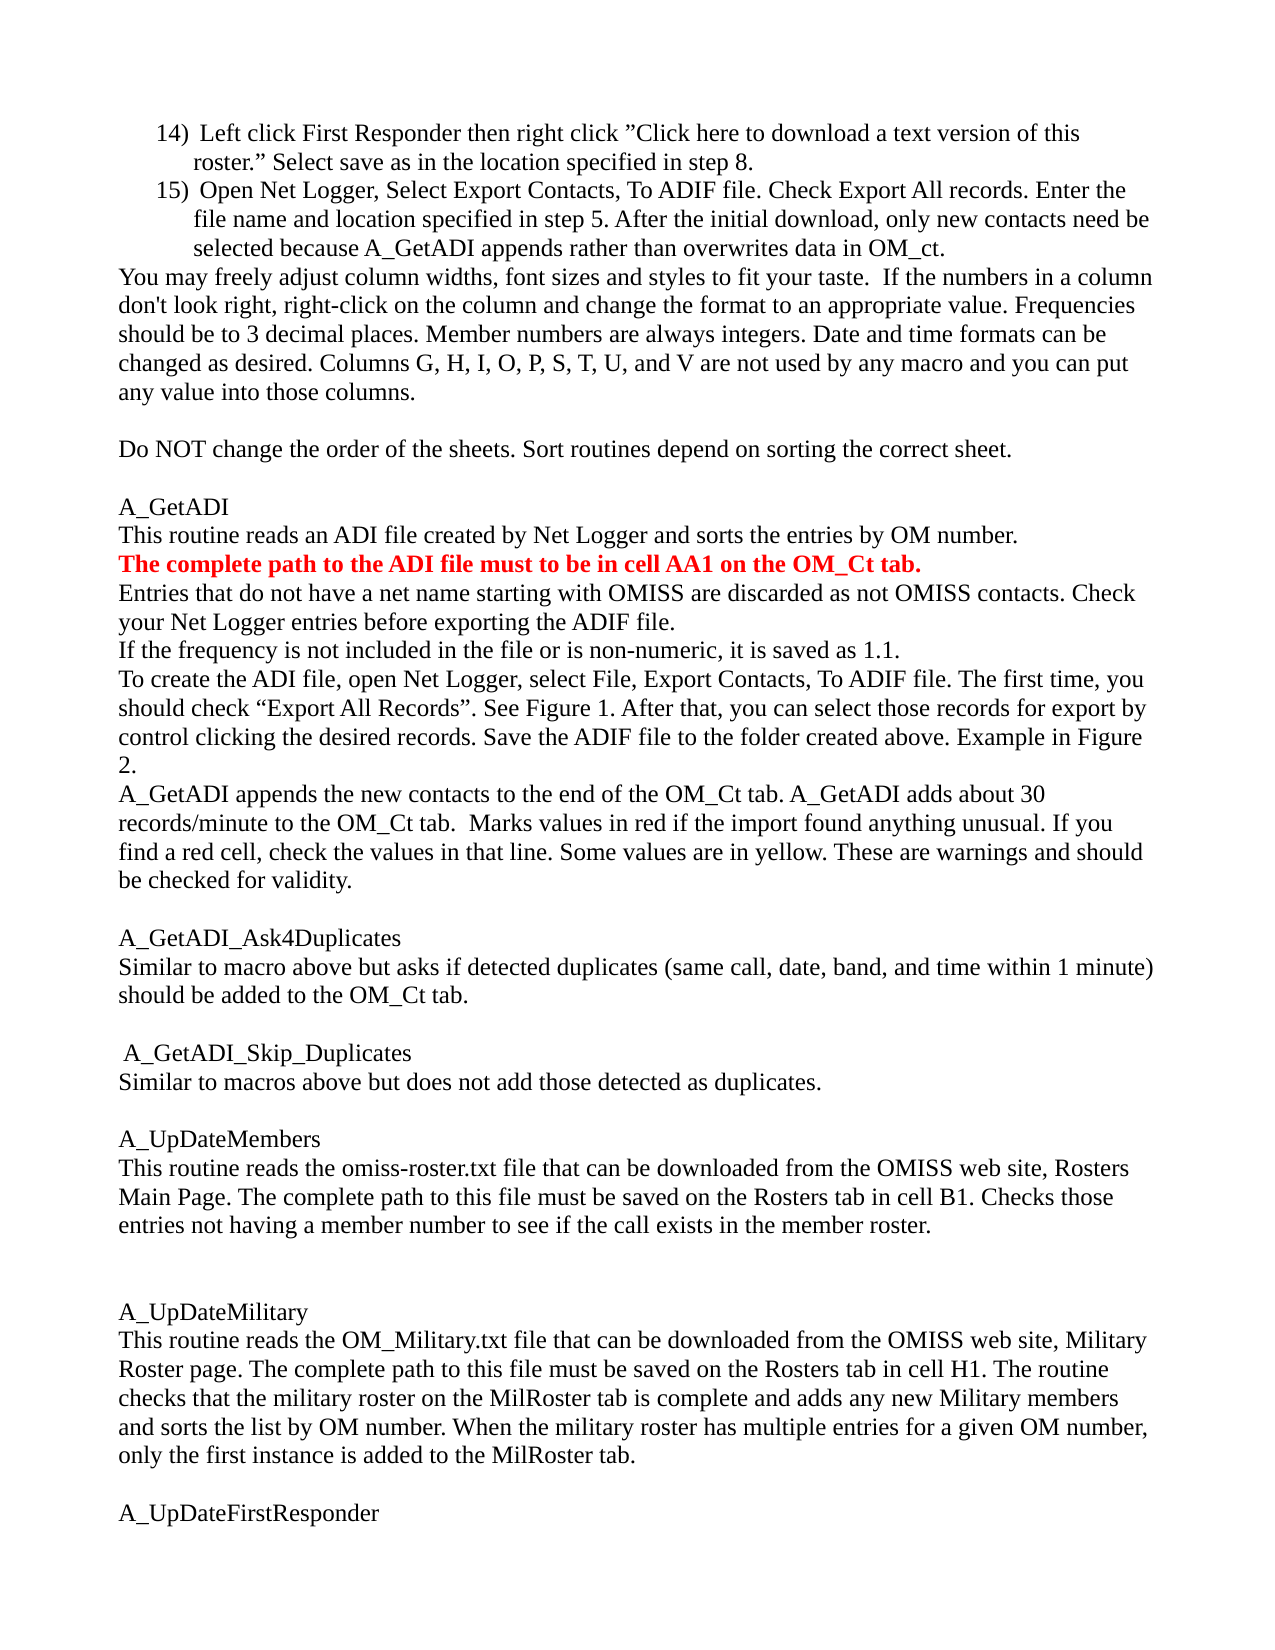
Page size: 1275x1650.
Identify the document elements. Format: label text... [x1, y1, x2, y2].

text Do NOT change the order of the sheets. Sort routines depend on sorting the correct sheet. [118, 434, 1157, 463]
text Entries that do not have a net name starting with OMISS are discarded as not OMISS contacts. Check your Net Logger entries before exporting the ADIF file. [118, 578, 1157, 636]
text This routine reads the omiss-roster.txt file that can be downloaded from the OMISS web site, Rosters Main Page. The complete path to this file must be saved on the Rosters tab in cell B1. Checks those entries not having a member number to see if the call exists in the member roster. [118, 1153, 1157, 1239]
text A_UpDateMembers [118, 1124, 1157, 1153]
text This routine reads an ADI file created by Net Logger and sorts the entries by OM number. [118, 521, 1157, 549]
text A_GetADI_Ask4Duplicates [118, 923, 1157, 952]
text A_GetADI appends the new contacts to the end of the OM_Ct tab. A_GetADI adds about 30 records/minute to the OM_Ct tab. Marks values in red if the import found anything unusual. If you find a red cell, check the values in that line. Some values are in yellow. These are warnings and should be checked for validity. [118, 779, 1157, 894]
list Open Net Logger, Select Export Contacts, To ADIF file. Check Export All records. Enter the file name and location specified in step 5. After the initial download, only new contacts need be selected because A_GetADI appends rather than overwrites data in OM_ct. [156, 176, 1157, 262]
text The complete path to the ADI file must to be in cell AA1 on the OM_Ct tab. [118, 549, 1157, 578]
text A_UpDateFirstResponder [118, 1498, 1157, 1527]
text You may freely adjust column widths, font sizes and styles to fit your taste. If the numbers in a column don't look right, right-click on the column and change the format to an appropriate value. Frequencies should be to 3 decimal places. Member numbers are always integers. Date and time formats can be changed as desired. Columns G, H, I, O, P, S, T, U, and V are not used by any macro and you can put any value into those columns. [118, 262, 1157, 406]
text If the frequency is not included in the file or is non-numeric, it is saved as 1.1. [118, 636, 1157, 664]
text This routine reads the OM_Military.txt file that can be downloaded from the OMISS web site, Military Roster page. The complete path to this file must be saved on the Rosters tab in cell H1. The routine checks that the military roster on the MilRoster tab is complete and adds any new Military members and sorts the list by OM number. When the military roster has multiple entries for a given OM number, only the first instance is added to the MilRoster tab. [118, 1326, 1157, 1469]
text A_GetADI_Skip_Duplicates [118, 1038, 1157, 1067]
text Similar to macros above but does not add those detected as duplicates. [118, 1067, 1157, 1096]
text A_UpDateMilitary [118, 1297, 1157, 1326]
list Left click First Responder then right click ”Click here to download a text version of this roster.” Select save as in the location specified in step 8. [156, 118, 1157, 176]
text To create the ADI file, open Net Logger, select File, Export Contacts, To ADIF file. The first time, you should check “Export All Records”. See Figure 1. After that, you can select those records for export by control clicking the desired records. Save the ADIF file to the folder created above. Example in Figure 2. [118, 664, 1157, 779]
text Similar to macro above but asks if detected duplicates (same call, date, band, and time within 1 minute) should be added to the OM_Ct tab. [118, 952, 1157, 1009]
text A_GetADI [118, 492, 1157, 521]
